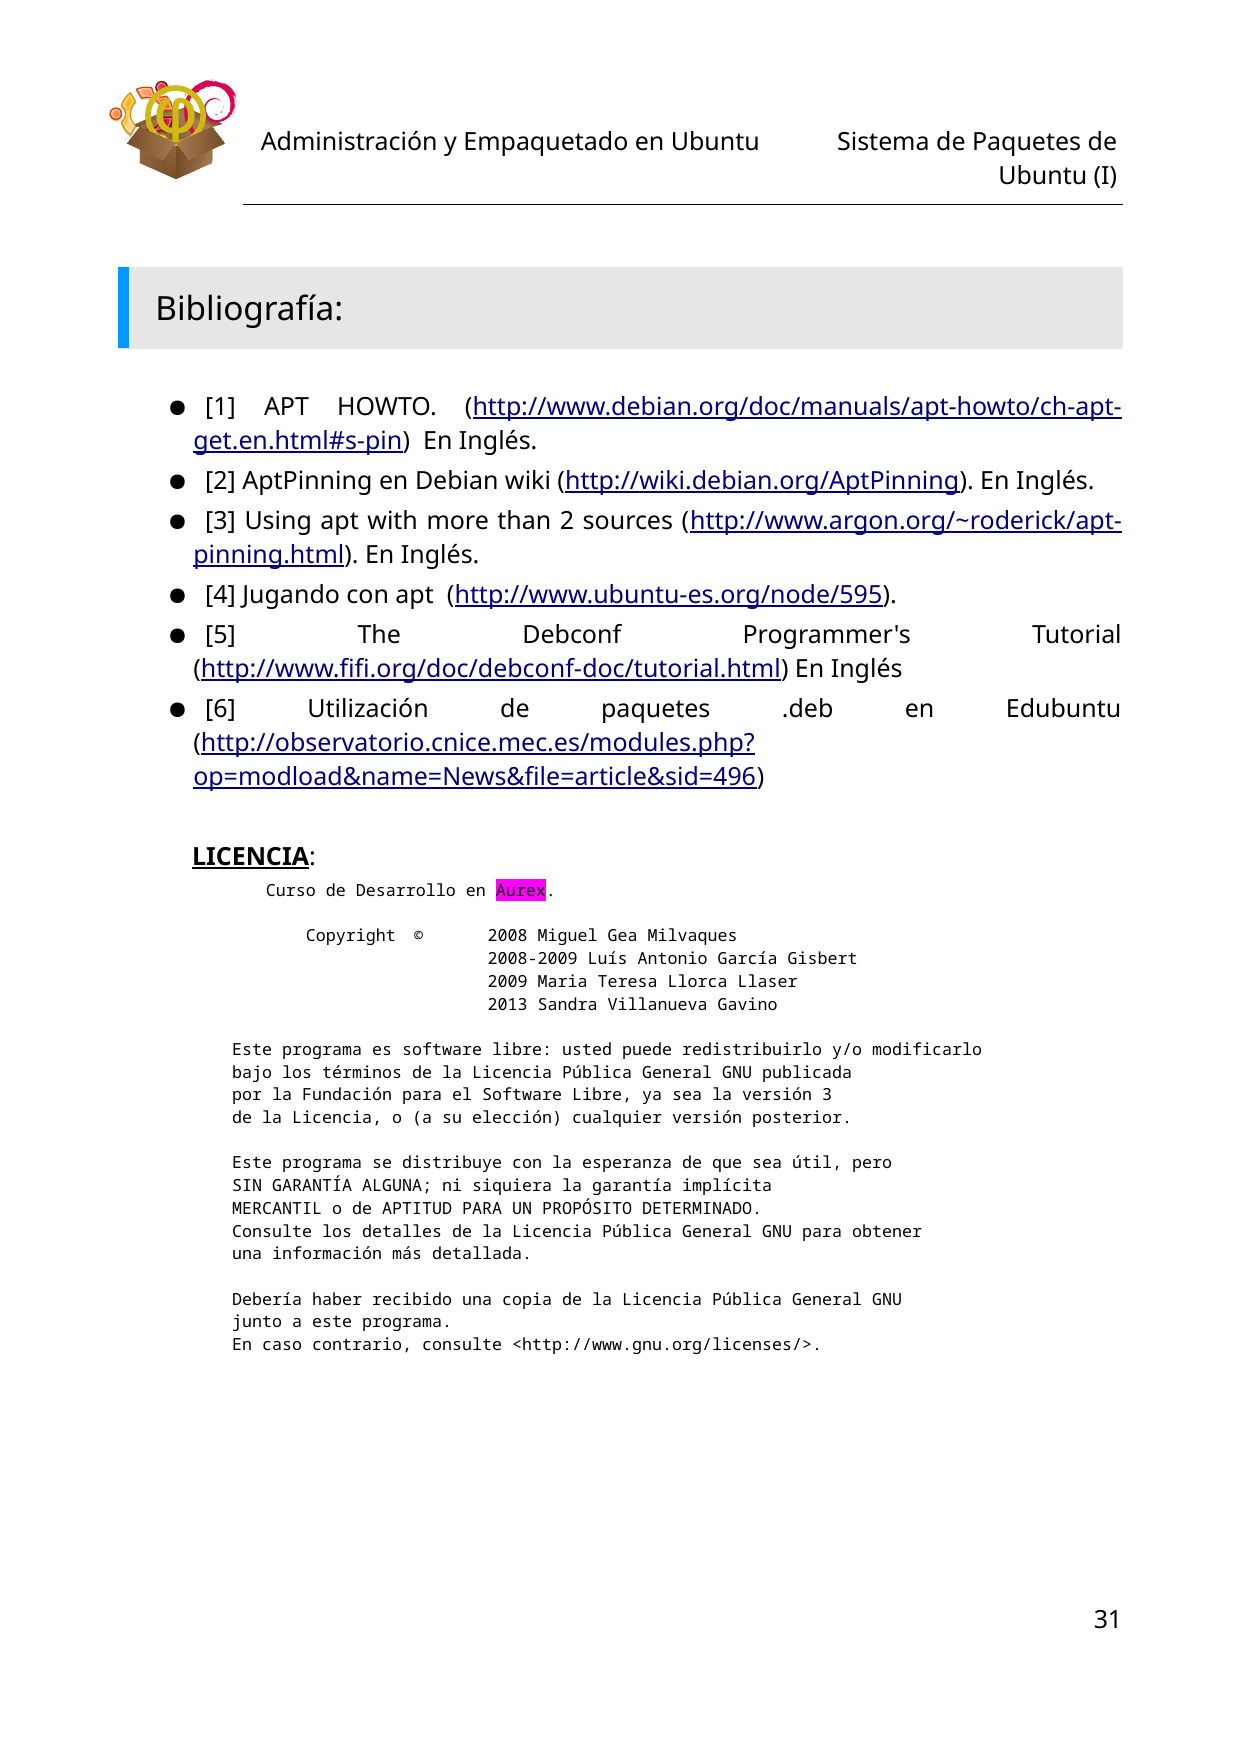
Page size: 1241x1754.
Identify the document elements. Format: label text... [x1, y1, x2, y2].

text LICENCIA: [192, 839, 1122, 873]
text de la Licencia, o (a su elección) cualquier versión posterior. [192, 1106, 1122, 1128]
list [1] APT HOWTO. (http://www.debian.org/doc/manuals/apt-howto/ch-apt-get.en.html#s-pin) En Inglés. [156, 388, 1122, 456]
text por la Fundación para el Software Libre, ya sea la versión 3 [192, 1083, 1122, 1106]
text SIN GARANTÍA ALGUNA; ni siquiera la garantía implícita [192, 1174, 1122, 1197]
text una información más detallada. [192, 1242, 1122, 1265]
text MERCANTIL o de APTITUD PARA UN PROPÓSITO DETERMINADO. [192, 1197, 1122, 1219]
text 2013 Sandra Villanueva Gavino [266, 992, 1122, 1015]
text Este programa se distribuye con la esperanza de que sea útil, pero [192, 1151, 1122, 1174]
list [4] Jugando con apt (http://www.ubuntu-es.org/node/595). [156, 576, 1122, 611]
text bajo los términos de la Licencia Pública General GNU publicada [192, 1060, 1122, 1083]
text Este programa es software libre: usted puede redistribuirlo y/o modificarlo [192, 1038, 1122, 1060]
text 2008-2009 Luís Antonio García Gisbert [266, 947, 1122, 969]
text Debería haber recibido una copia de la Licencia Pública General GNU [192, 1287, 1122, 1310]
text junto a este programa. [192, 1310, 1122, 1333]
list [5] The Debconf Programmer's Tutorial (http://www.fifi.org/doc/debconf-doc/tutorial.html) En Inglés [156, 616, 1122, 684]
list [6] Utilización de paquetes .deb en Edubuntu (http://observatorio.cnice.mec.es/modules.php?op=modload&name=News&file=article&sid=496) [156, 691, 1122, 793]
text Copyright © 2008 Miguel Gea Milvaques [266, 924, 1122, 947]
text 2009 Maria Teresa Llorca Llaser [266, 969, 1122, 992]
list [3] Using apt with more than 2 sources (http://www.argon.org/~roderick/apt-pinning.html). En Inglés. [156, 502, 1122, 571]
subtitle Bibliografía: [129, 268, 1122, 348]
text Curso de Desarrollo en Aurex. [266, 879, 1122, 901]
list [2] AptPinning en Debian wiki (http://wiki.debian.org/AptPinning). En Inglés. [156, 462, 1122, 496]
text Consulte los detalles de la Licencia Pública General GNU para obtener [192, 1219, 1122, 1242]
text En caso contrario, consulte <http://www.gnu.org/licenses/>. [192, 1333, 1122, 1356]
